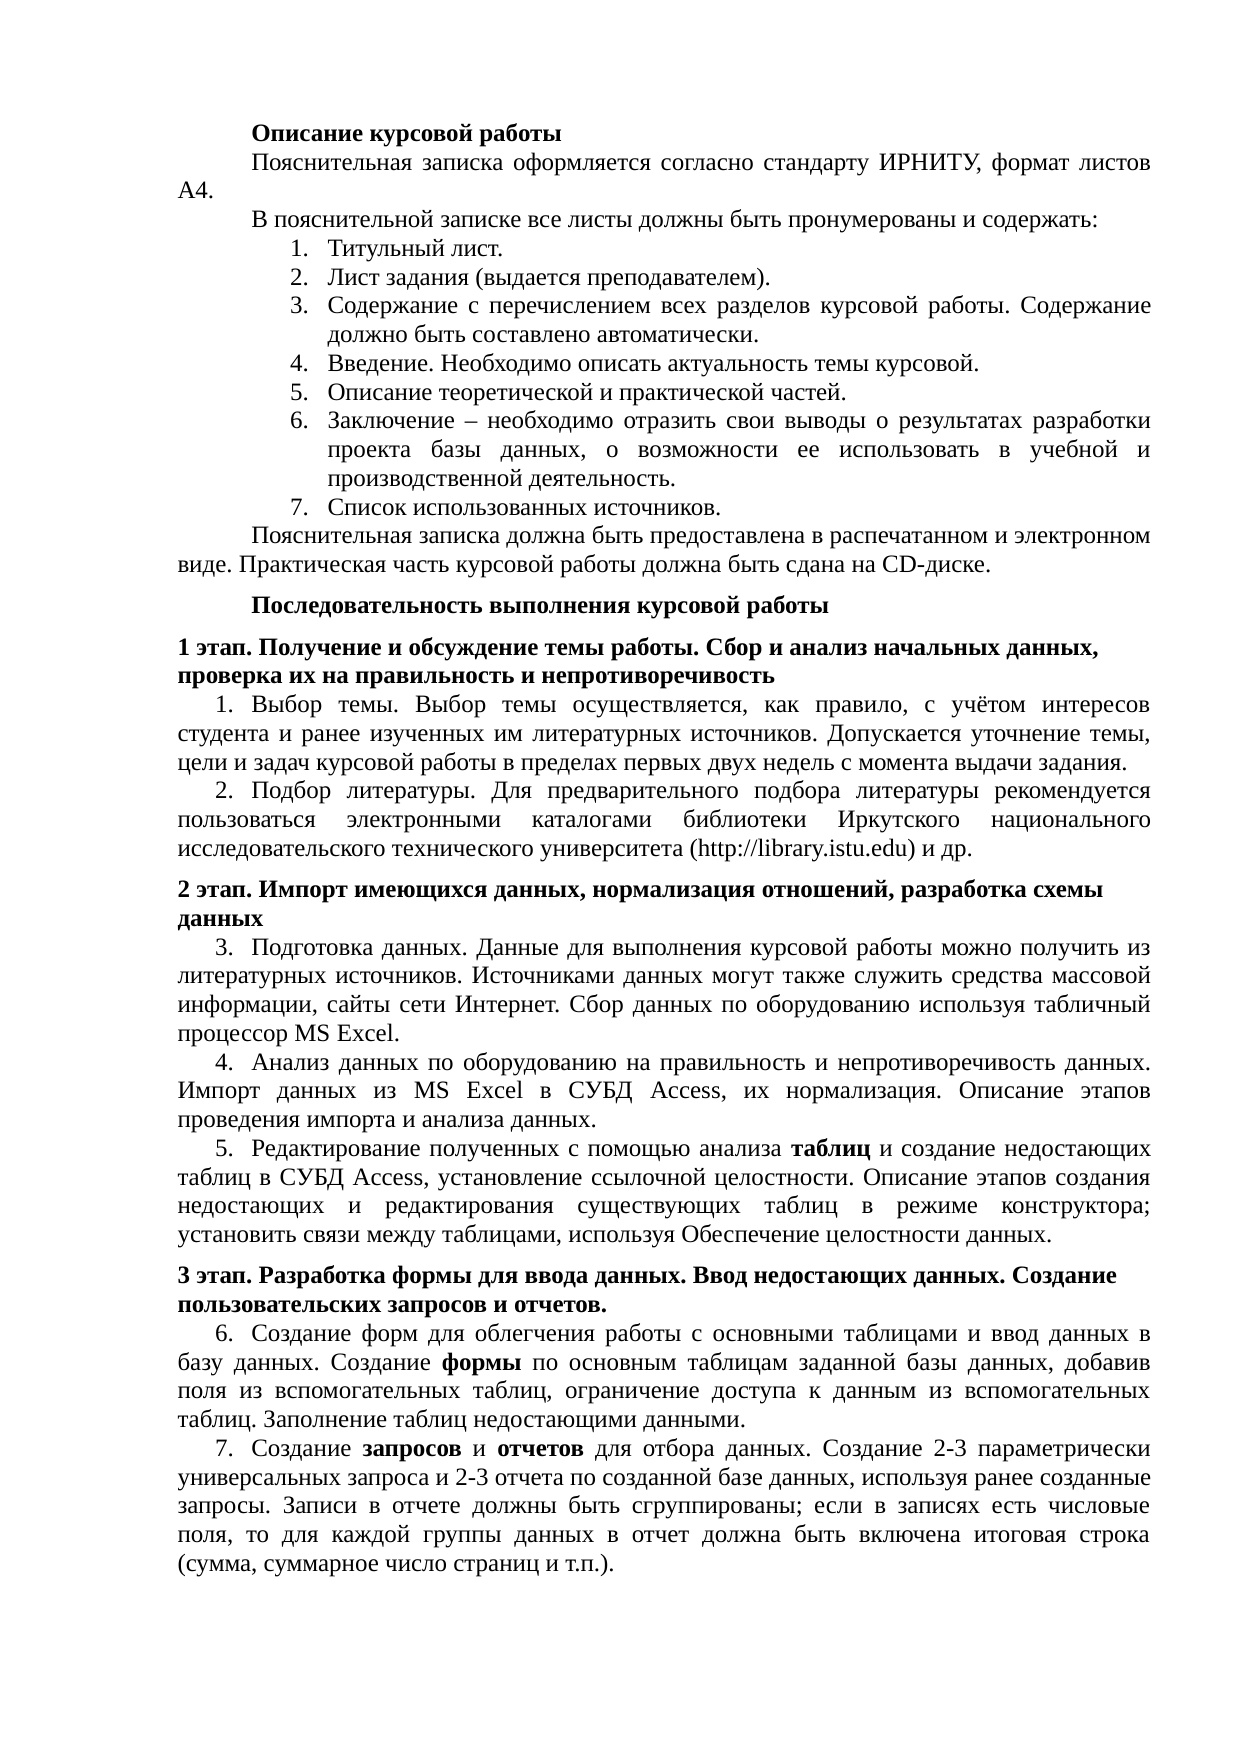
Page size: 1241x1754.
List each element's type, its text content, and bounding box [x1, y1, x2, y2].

text В пояснительной записке все листы должны быть пронумерованы и содержать: [177, 204, 1152, 233]
text Описание курсовой работы [177, 118, 1152, 147]
list Анализ данных по оборудованию на правильность и непротиворечивость данных. Импорт данных из MS Excel в СУБД Access, их нормализация. Описание этапов проведения импорта и анализа данных. [177, 1047, 1152, 1133]
list Описание теоретической и практической частей. [290, 377, 1152, 406]
text 3 этап. Разработка формы для ввода данных. Ввод недостающих данных. Создание пользовательских запросов и отчетов. [177, 1261, 1152, 1318]
text 1 этап. Получение и обсуждение темы работы. Сбор и анализ начальных данных, проверка их на правильность и непротиворечивость [177, 632, 1152, 689]
list Выбор темы. Выбор темы осуществляется, как правило, с учётом интересов студента и ранее изученных им литературных источников. Допускается уточнение темы, цели и задач курсовой работы в пределах первых двух недель с момента выдачи задания. [177, 689, 1152, 776]
text 2 этап. Импорт имеющихся данных, нормализация отношений, разработка схемы данных [177, 874, 1152, 932]
list Список использованных источников. [290, 492, 1152, 521]
text Последовательность выполнения курсовой работы [177, 591, 1152, 619]
list Титульный лист. [290, 233, 1152, 262]
list Заключение – необходимо отразить свои выводы о результатах разработки проекта базы данных, о возможности ее использовать в учебной и производственной деятельность. [290, 406, 1152, 492]
list Создание форм для облегчения работы с основными таблицами и ввод данных в базу данных. Создание формы по основным таблицам заданной базы данных, добавив поля из вспомогательных таблиц, ограничение доступа к данным из вспомогательных таблиц. Заполнение таблиц недостающими данными. [177, 1318, 1152, 1433]
list Редактирование полученных с помощью анализа таблиц и создание недостающих таблиц в СУБД Access, установление ссылочной целостности. Описание этапов создания недостающих и редактирования существующих таблиц в режиме конструктора; установить связи между таблицами, используя Обеспечение целостности данных. [177, 1133, 1152, 1248]
list Лист задания (выдается преподавателем). [290, 262, 1152, 291]
list Создание запросов и отчетов для отбора данных. Создание 2-3 параметрически универсальных запроса и 2-3 отчета по созданной базе данных, используя ранее созданные запросы. Записи в отчете должны быть сгруппированы; если в записях есть числовые поля, то для каждой группы данных в отчет должна быть включена итоговая строка (сумма, суммарное число страниц и т.п.). [177, 1433, 1152, 1577]
text Пояснительная записка оформляется согласно стандарту ИРНИТУ, формат листов А4. [177, 147, 1152, 204]
list Подбор литературы. Для предварительного подбора литературы рекомендуется пользоваться электронными каталогами библиотеки Иркутского национального исследовательского технического университета (http://library.istu.edu) и др. [177, 776, 1152, 862]
list Содержание с перечислением всех разделов курсовой работы. Содержание должно быть составлено автоматически. [290, 291, 1152, 348]
text Пояснительная записка должна быть предоставлена в распечатанном и электронном виде. Практическая часть курсовой работы должна быть сдана на CD-диске. [177, 521, 1152, 578]
list Введение. Необходимо описать актуальность темы курсовой. [290, 348, 1152, 377]
list Подготовка данных. Данные для выполнения курсовой работы можно получить из литературных источников. Источниками данных могут также служить средства массовой информации, сайты сети Интернет. Сбор данных по оборудованию используя табличный процессор MS Excel. [177, 932, 1152, 1047]
